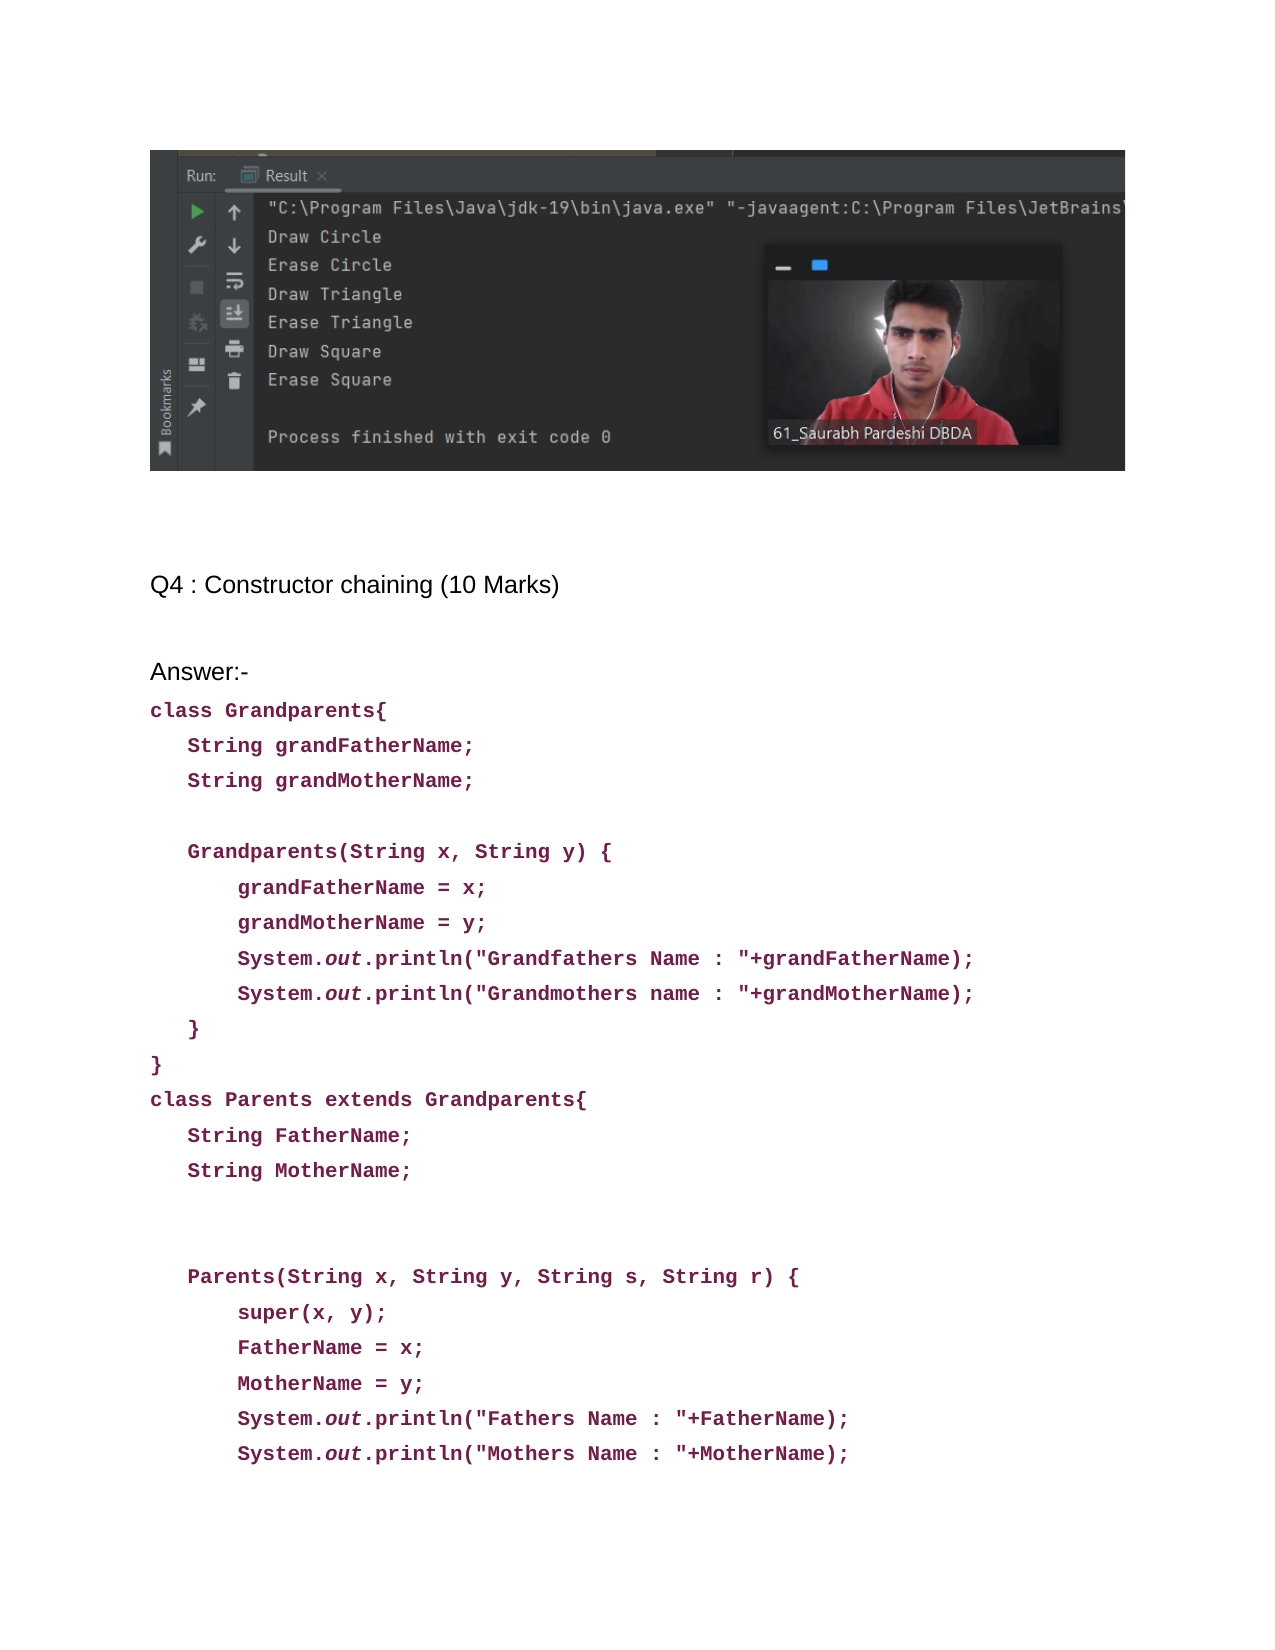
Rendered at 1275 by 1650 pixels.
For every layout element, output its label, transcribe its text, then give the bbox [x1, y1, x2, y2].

text } [150, 1054, 1125, 1077]
text class Grandparents{ [150, 699, 1125, 723]
text Answer:- [150, 656, 1125, 685]
text FatherName = x; [150, 1337, 1125, 1361]
text Parents(String x, String y, String s, String r) { [150, 1266, 1125, 1290]
text String FatherName; [150, 1124, 1125, 1148]
text class Parents extends Grandparents{ [150, 1089, 1125, 1113]
picture [150, 150, 1125, 471]
text Q4 : Constructor chaining (10 Marks) [150, 570, 1125, 599]
text MotherName = y; [150, 1372, 1125, 1396]
text System.out.println("Grandfathers Name : "+grandFatherName); [150, 947, 1125, 971]
text System.out.println("Fathers Name : "+FatherName); [150, 1408, 1125, 1432]
text super(x, y); [150, 1302, 1125, 1325]
text String grandFatherName; [150, 735, 1125, 759]
text String grandMotherName; [150, 770, 1125, 794]
text String MotherName; [150, 1160, 1125, 1184]
text grandMotherName = y; [150, 912, 1125, 936]
text } [150, 1018, 1125, 1042]
text Grandparents(String x, String y) { [150, 841, 1125, 865]
text System.out.println("Mothers Name : "+MotherName); [150, 1443, 1125, 1467]
text grandFatherName = x; [150, 877, 1125, 900]
text System.out.println("Grandmothers name : "+grandMotherName); [150, 983, 1125, 1007]
